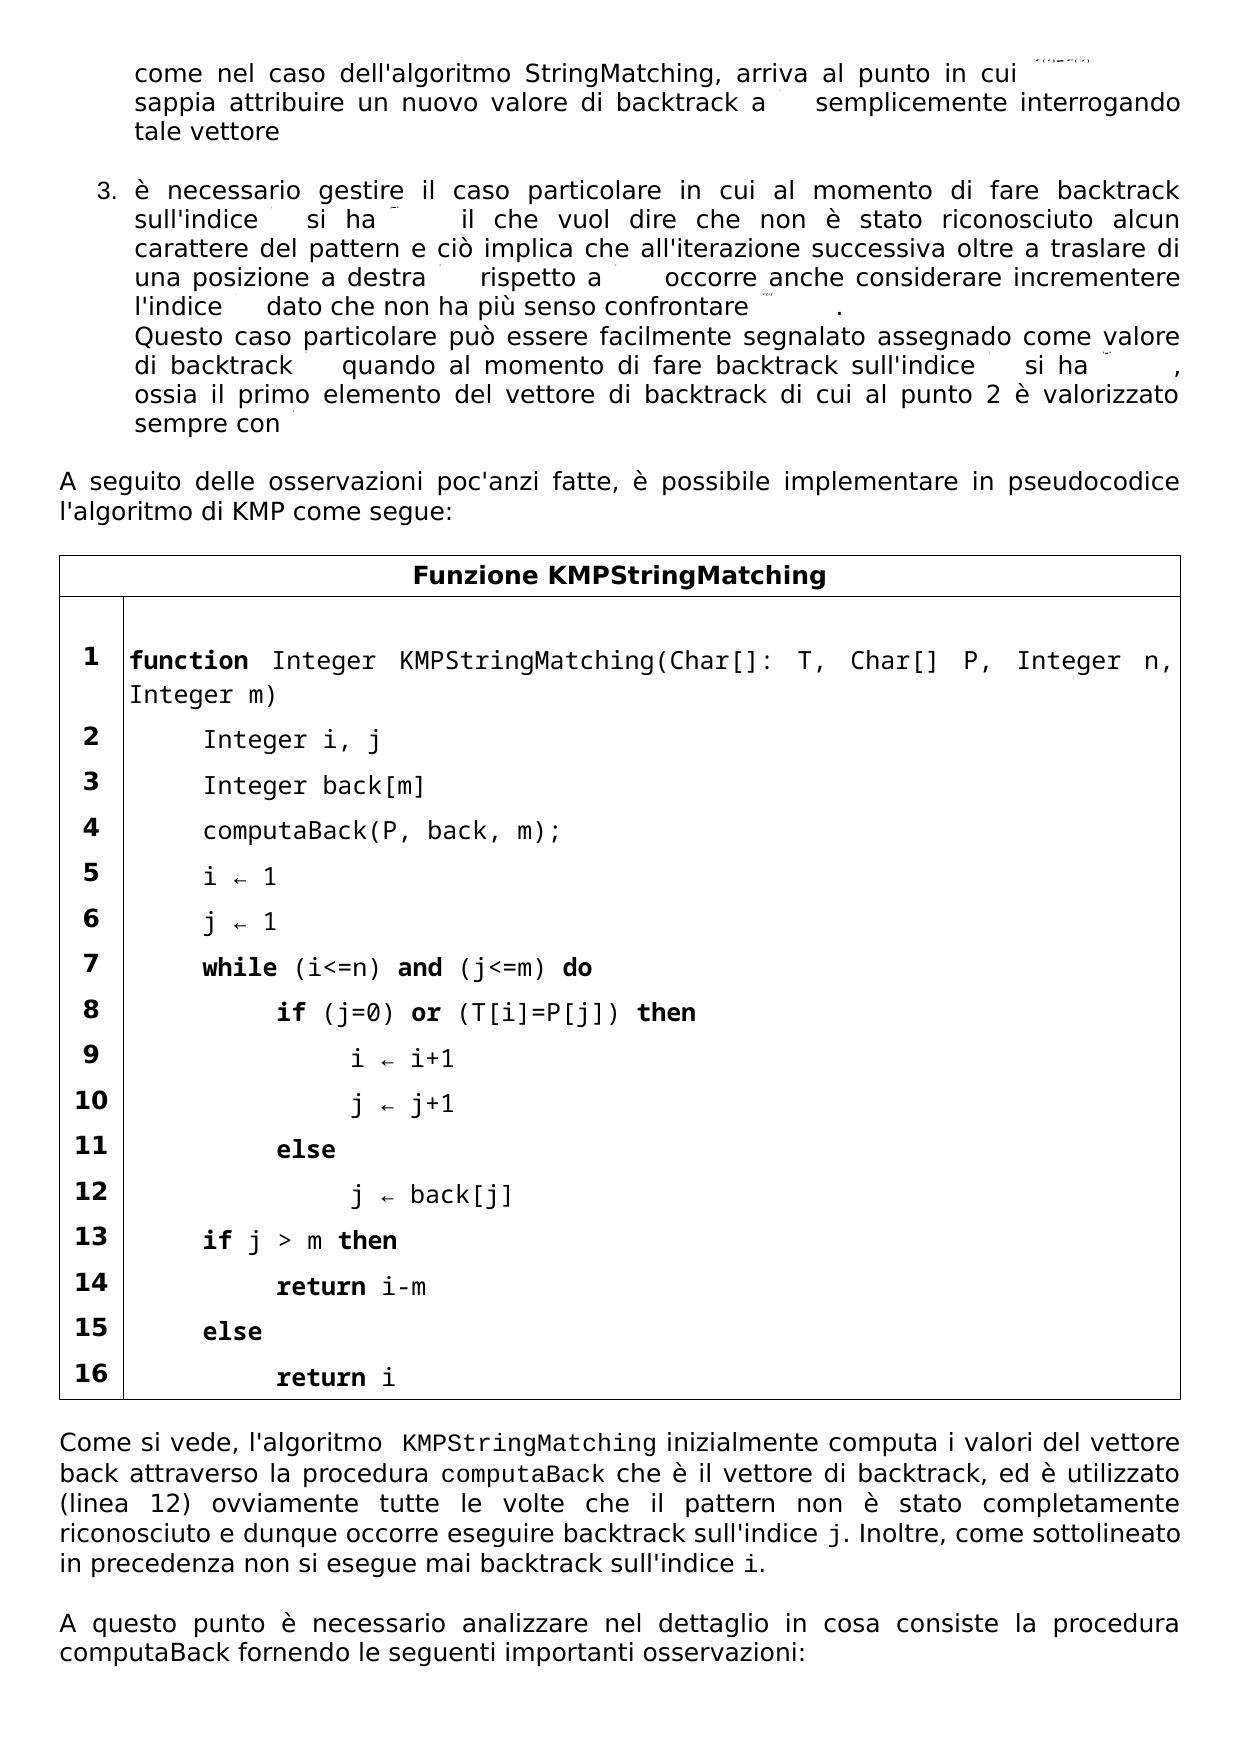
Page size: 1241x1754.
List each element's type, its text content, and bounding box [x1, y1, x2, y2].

table_cell 10 [60, 1080, 123, 1126]
table_cell computaBack(P, back, m); [124, 807, 1180, 853]
table_cell return i [124, 1354, 1180, 1399]
table_cell [124, 597, 1180, 637]
table_cell i ← i+1 [124, 1035, 1180, 1080]
table_cell 12 [60, 1171, 123, 1217]
table_cell 2 [60, 716, 123, 762]
list è possibile determinare a priori, per ogni valore dell'indice, il corrispondente valore di backtrack, utilizzado un vettore detto vettore di backtrack di dimensione, popolato anticipatamente e che memorizza i valori di backtrack associati ad un valore di, in modo tale che tutte le volte che l'algoritmo di KMP, come nel caso dell'algoritmo StringMatching, arriva al punto in cuisappia attribuire un nuovo valore di backtrack asemplicemente interrogando tale vettore [97, 59, 1181, 147]
list Questo caso particolare può essere facilmente segnalato assegnado come valore di backtrackquando al momento di fare backtrack sull'indicesi ha, ossia il primo elemento del vettore di backtrack di cui al punto 2 è valorizzato sempre con [97, 322, 1181, 438]
table_cell 14 [60, 1263, 123, 1308]
table_cell return i-m [124, 1263, 1180, 1308]
table_cell j ← 1 [124, 898, 1180, 944]
table_cell 6 [60, 898, 123, 944]
table_cell if (j=0) or (T[i]=P[j]) then [124, 989, 1180, 1035]
list è necessario gestire il caso particolare in cui al momento di fare backtrack sull'indicesi hail che vuol dire che non è stato riconosciuto alcun carattere del pattern e ciò implica che all'iterazione successiva oltre a traslare di una posizione a destrarispetto a occorre anche considerare incrementere l'indicedato che non ha più senso confrontare. [97, 176, 1181, 322]
table_cell 15 [60, 1308, 123, 1353]
table_cell Integer i, j [124, 716, 1180, 762]
table_cell [60, 597, 123, 637]
table_cell 16 [60, 1354, 123, 1399]
table_cell j ← back[j] [124, 1171, 1180, 1217]
table_cell if j > m then [124, 1217, 1180, 1262]
table_cell i ← 1 [124, 853, 1180, 898]
table_cell while (i<=n) and (j<=m) do [124, 944, 1180, 989]
table_cell else [124, 1126, 1180, 1171]
table_cell 5 [60, 853, 123, 898]
table_cell 3 [60, 762, 123, 807]
text A seguito delle osservazioni poc'anzi fatte, è possibile implementare in pseudocodice l'algoritmo di KMP come segue: [59, 468, 1181, 526]
table_cell 4 [60, 807, 123, 853]
text A questo punto è necessario analizzare nel dettaglio in cosa consiste la procedura computaBack fornendo le seguenti importanti osservazioni: [59, 1609, 1181, 1668]
table_header Funzione KMPStringMatching [60, 556, 1180, 596]
table_cell 8 [60, 989, 123, 1035]
text Come si vede, l'algoritmo KMPStringMatching inizialmente computa i valori del vettore back attraverso la procedura computaBack che è il vettore di backtrack, ed è utilizzato (linea 12) ovviamente tutte le volte che il pattern non è stato completamente riconosciuto e dunque occorre eseguire backtrack sull'indice j. Inoltre, come sottolineato in precedenza non si esegue mai backtrack sull'indice i. [59, 1428, 1181, 1580]
table_cell 13 [60, 1217, 123, 1262]
table_cell 7 [60, 944, 123, 989]
table_cell 11 [60, 1126, 123, 1171]
table_cell Integer back[m] [124, 762, 1180, 807]
table_cell 9 [60, 1035, 123, 1080]
table_cell else [124, 1308, 1180, 1353]
table_cell 1 [60, 637, 123, 716]
table_cell function Integer KMPStringMatching(Char[]: T, Char[] P, Integer n, Integer m) [124, 637, 1180, 716]
table_cell j ← j+1 [124, 1080, 1180, 1126]
